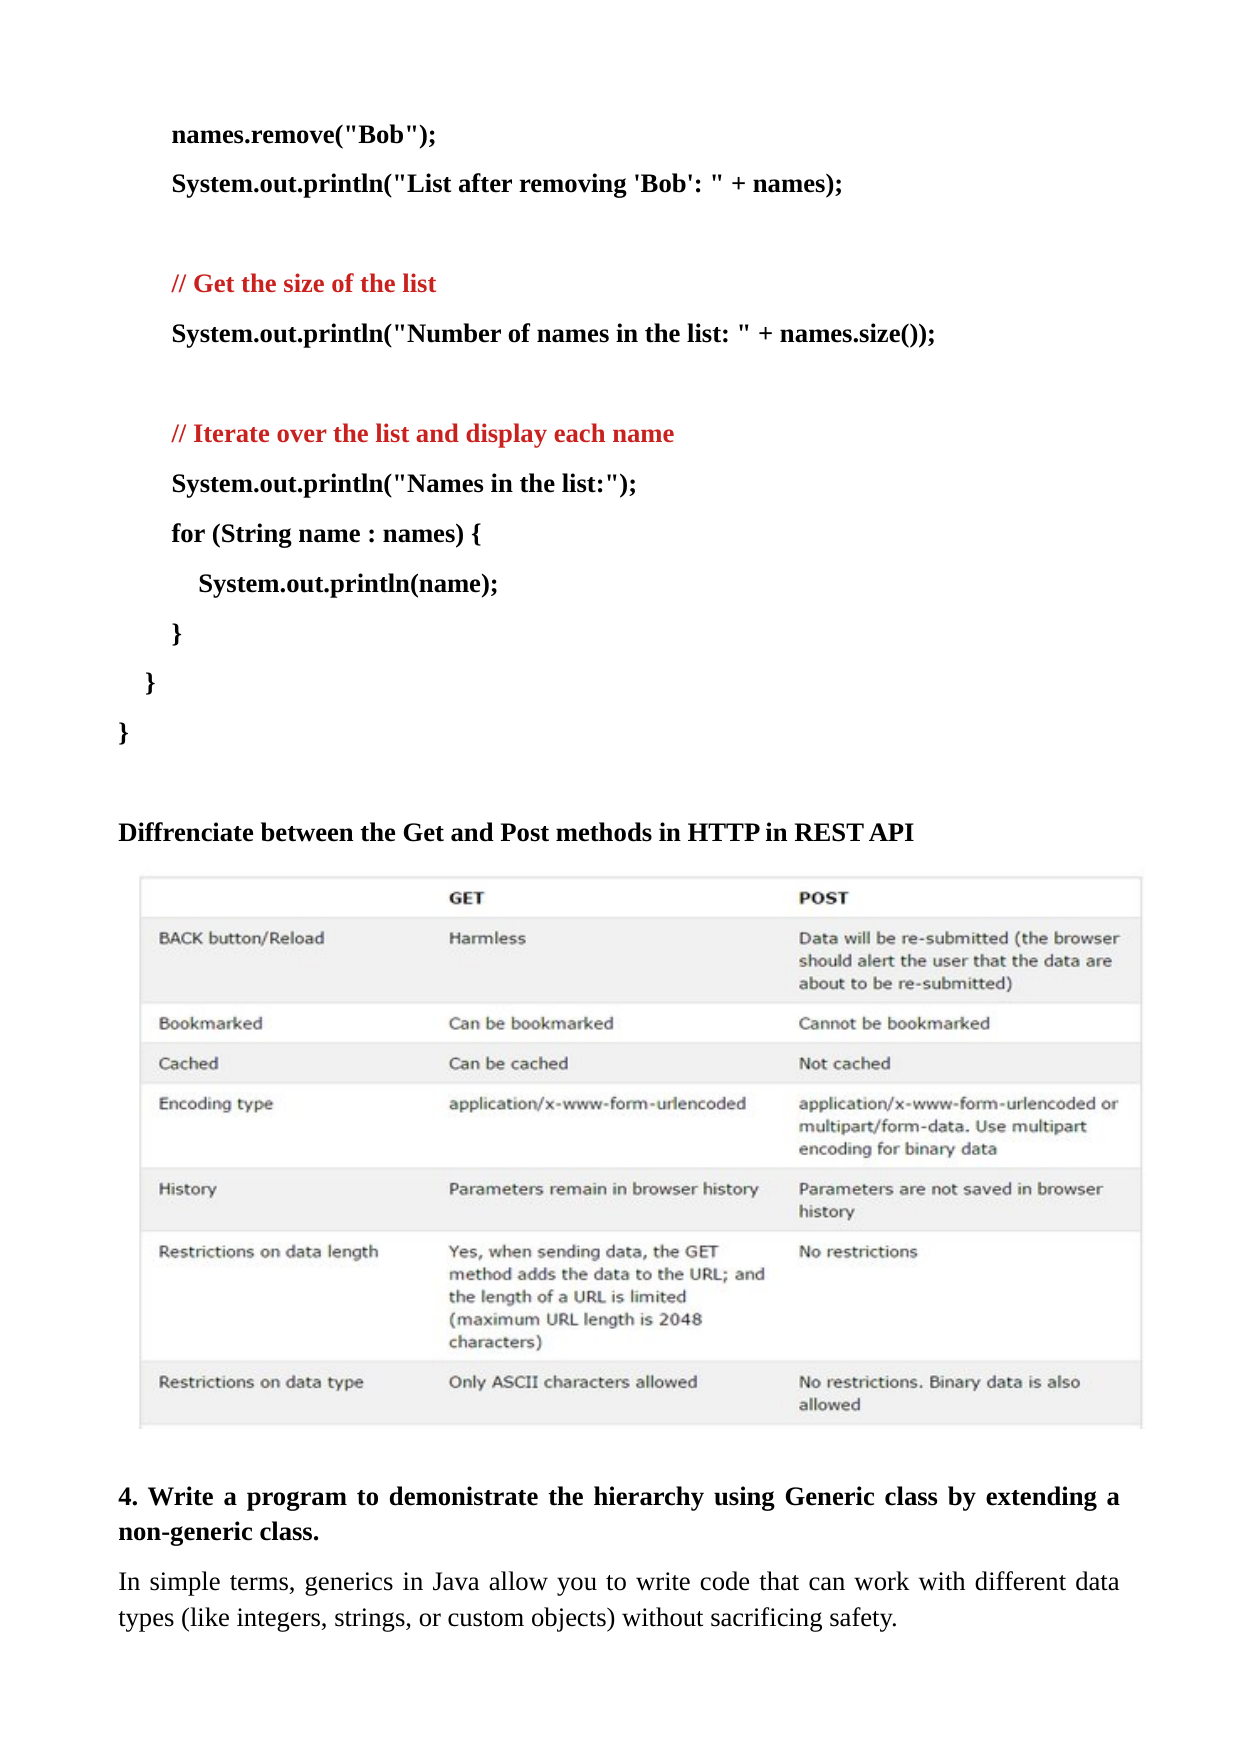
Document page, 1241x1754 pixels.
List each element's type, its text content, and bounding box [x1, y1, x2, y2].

text System.out.println("Names in the list:"); [118, 467, 1122, 498]
text // Iterate over the list and display each name [118, 417, 1122, 448]
text Diffrenciate between the Get and Post methods in HTTP in REST API [118, 817, 1122, 847]
picture [138, 867, 1149, 1429]
text names.remove("Bob"); [118, 118, 1122, 149]
text In simple terms, generics in Java allow you to write code that can work with different data types (like integers, strings, or custom objects) without sacrificing safety. [118, 1566, 1122, 1632]
text 4. Write a program to demonistrate the hierarchy using Generic class by extending a non-generic class. [118, 1481, 1122, 1547]
text for (String name : names) { [118, 517, 1122, 548]
text System.out.println(name); [118, 567, 1122, 598]
text } [118, 617, 1122, 648]
text } [118, 717, 1122, 748]
text // Get the size of the list [118, 268, 1122, 298]
text System.out.println("Number of names in the list: " + names.size()); [118, 318, 1122, 348]
text System.out.println("List after removing 'Bob': " + names); [118, 168, 1122, 199]
text } [118, 667, 1122, 698]
